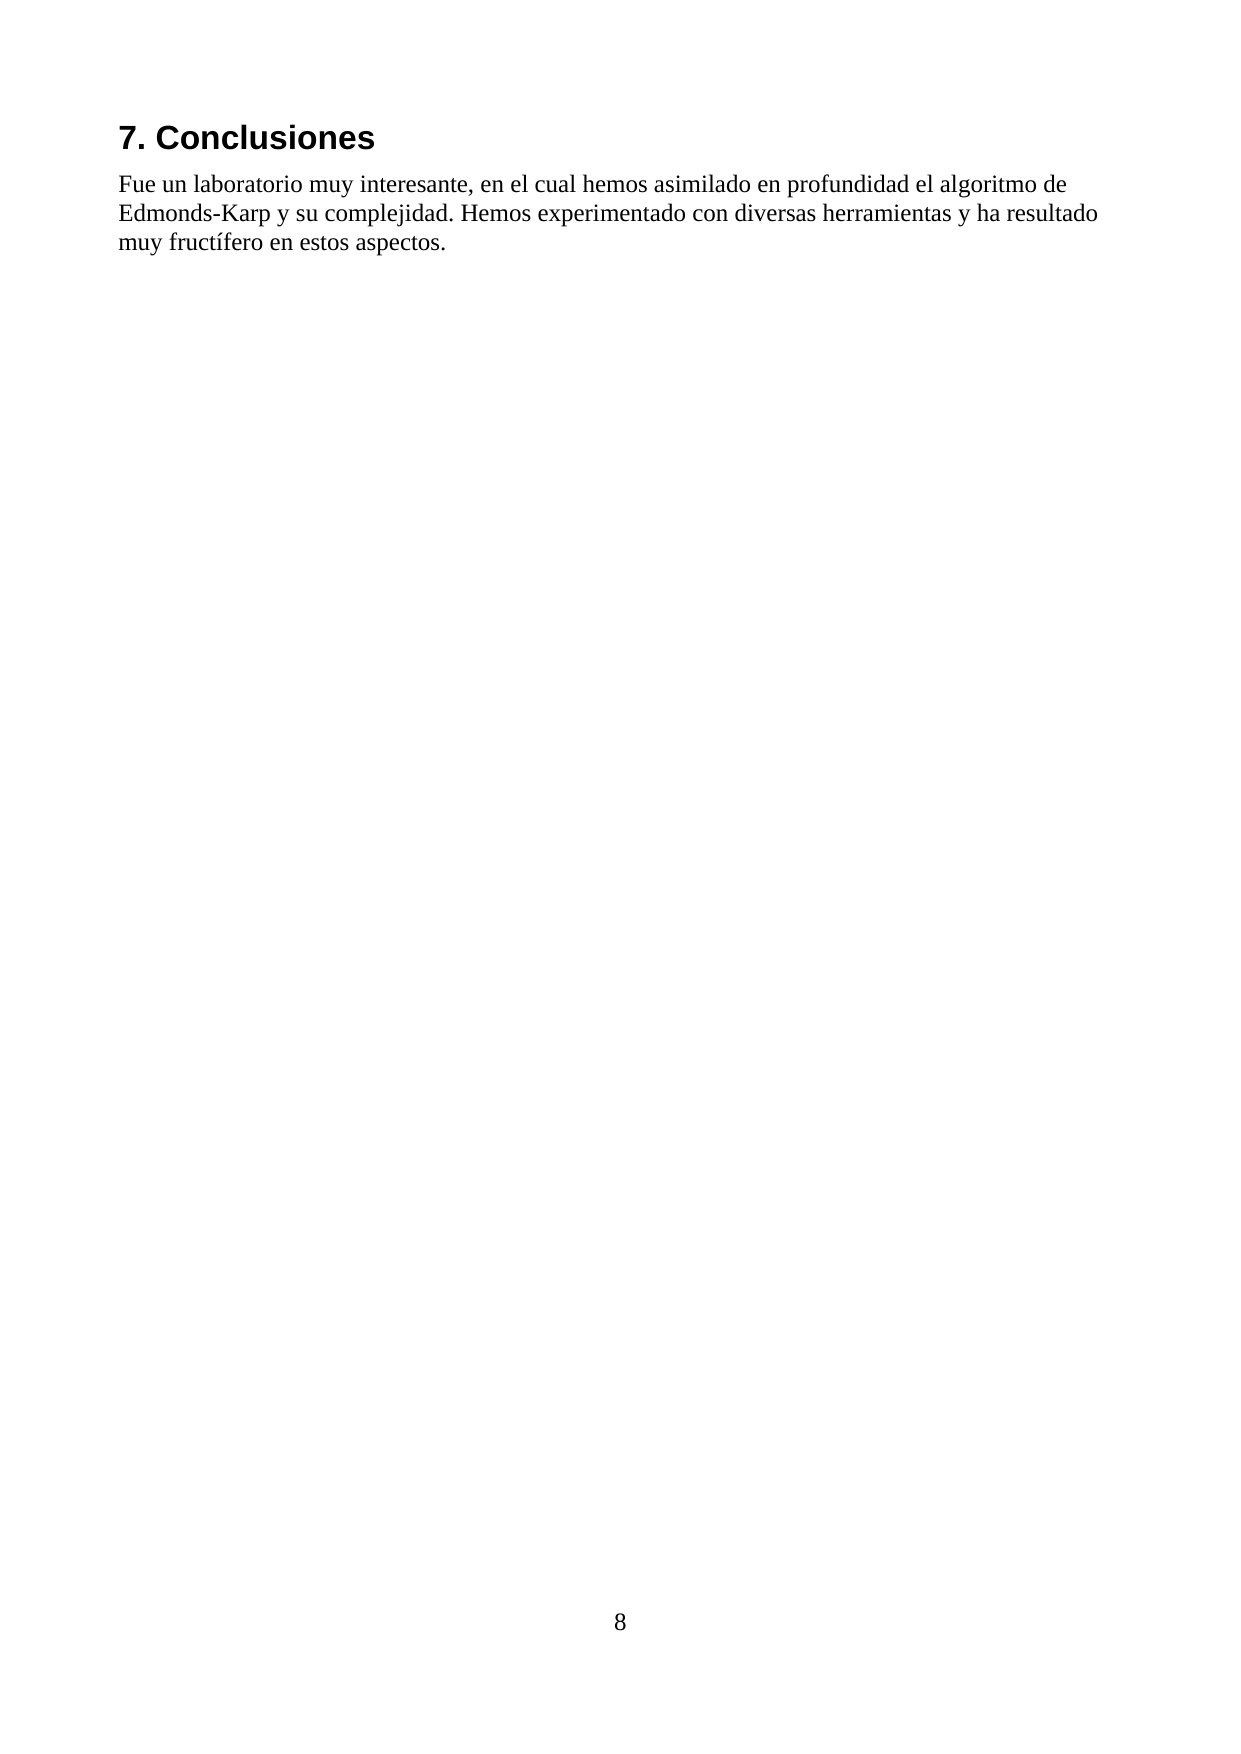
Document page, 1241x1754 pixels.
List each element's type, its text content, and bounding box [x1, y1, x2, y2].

subtitle Conclusiones [118, 118, 1122, 157]
text Fue un laboratorio muy interesante, en el cual hemos asimilado en profundidad el algoritmo de Edmonds-Karp y su complejidad. Hemos experimentado con diversas herramientas y ha resultado muy fructífero en estos aspectos. [118, 169, 1122, 256]
